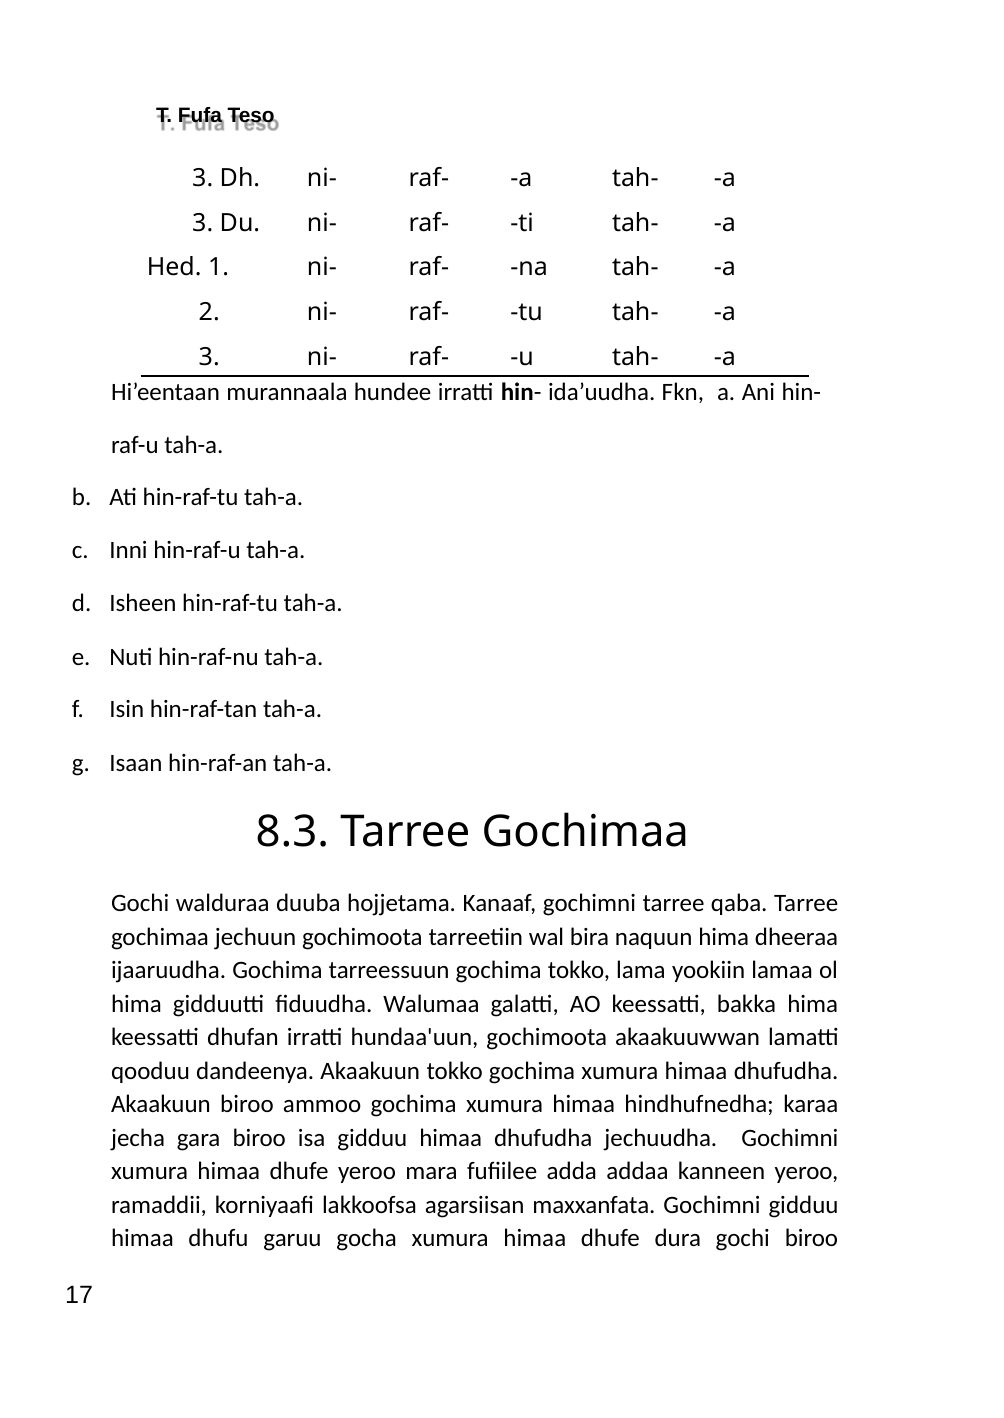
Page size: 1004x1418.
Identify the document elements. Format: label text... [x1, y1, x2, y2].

table_cell -a [510, 151, 612, 196]
list Isin hin-raf-tan tah-a. [72, 694, 839, 724]
table_cell ni- [307, 196, 408, 240]
table_cell -a [714, 151, 809, 196]
table_cell -a [714, 240, 809, 285]
table_cell -a [714, 285, 809, 330]
table_cell ni- [307, 285, 408, 330]
list Isheen hin-raf-tu tah-a. [72, 588, 839, 618]
table_cell 3. Du. [141, 196, 307, 240]
table_cell raf- [408, 196, 510, 240]
picture [142, 102, 311, 149]
table_cell -a [714, 196, 809, 240]
table_cell raf- [408, 240, 510, 285]
table_cell 2. [141, 285, 307, 330]
table_cell Hed. 1. [141, 240, 307, 285]
table_cell -ti [510, 196, 612, 240]
table_cell tah- [612, 196, 714, 240]
table_cell raf- [408, 330, 510, 374]
table_cell raf- [408, 151, 510, 196]
table_cell raf- [408, 285, 510, 330]
table_cell ni- [307, 330, 408, 374]
table_cell 3. Dh. [141, 151, 307, 196]
text Gochi walduraa duuba hojjetama. Kanaaf, gochimni tarree qaba. Tarree gochimaa jechuun gochimoota tarreetiin wal bira naquun hima dheeraa ijaaruudha. Gochima tarreessuun gochima tokko, lama yookiin lamaa ol hima gidduutti fiduudha. Walumaa galatti, AO keessatti, bakka hima keessatti dhufan irratti hundaa'uun, gochimoota akaakuuwwan lamatti qooduu dandeenya. Akaakuun tokko gochima xumura himaa dhufudha. Akaakuun biroo ammoo gochima xumura himaa hindhufnedha; karaa jecha gara biroo isa gidduu himaa dhufudha jechuudha. Gochimni xumura himaa dhufe yeroo mara fufiilee adda addaa kanneen yeroo, ramaddii, korniyaafi lakkoofsa agarsiisan maxxanfata. Gochimni gidduu himaa dhufu garuu gocha xumura himaa dhufe dura gochi biroo [111, 887, 839, 1253]
list Ati hin-raf-tu tah-a. [72, 482, 839, 512]
subtitle 8.3. Tarree Gochimaa [110, 800, 846, 859]
table_cell -na [510, 240, 612, 285]
table_cell -tu [510, 285, 612, 330]
table_cell tah- [612, 330, 714, 374]
table_cell tah- [612, 240, 714, 285]
table_cell ni- [307, 240, 408, 285]
table_cell tah- [612, 285, 714, 330]
text Hi’eentaan murannaala hundee irratti hin- ida’uudha. Fkn, a. Ani hin-raf-u tah-a. [111, 377, 822, 459]
list Nuti hin-raf-nu tah-a. [72, 641, 839, 671]
table_cell ni- [307, 151, 408, 196]
table_cell -u [510, 330, 612, 374]
table_cell tah- [612, 151, 714, 196]
list Isaan hin-raf-an tah-a. [72, 747, 839, 777]
table_cell 3. [141, 330, 307, 374]
table_cell -a [714, 330, 809, 374]
list Inni hin-raf-u tah-a. [72, 534, 839, 565]
